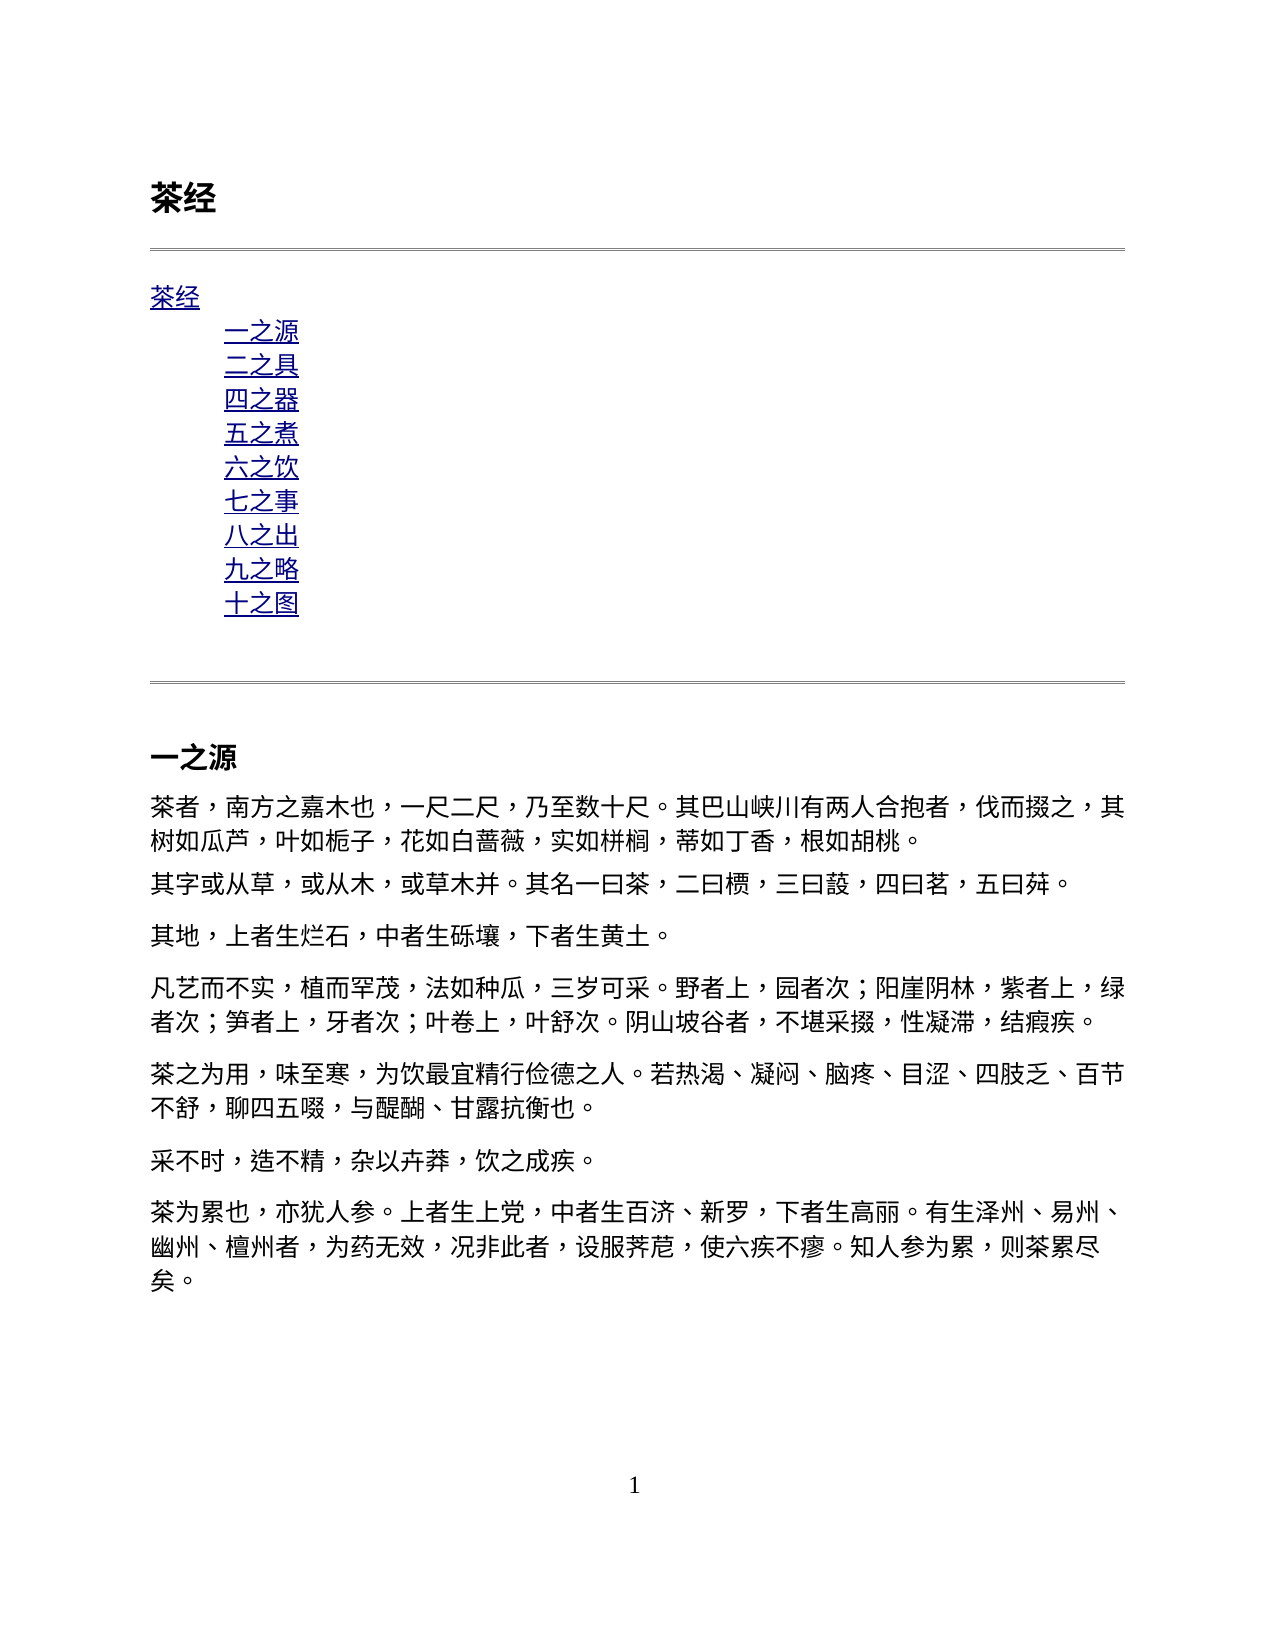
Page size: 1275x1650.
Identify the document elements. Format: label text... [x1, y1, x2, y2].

text 采不时，造不精，杂以卉莽，饮之成疾。 [150, 1143, 1125, 1177]
text 茶之为用，味至寒，为饮最宜精行俭德之人。若热渴、凝闷、脑疼、目涩、四肢乏、百节不舒，聊四五啜，与醍醐、甘露抗衡也。 [150, 1057, 1125, 1125]
text 其地，上者生烂石，中者生砾壤，下者生黄土。 [150, 919, 1125, 953]
text 其字或从草，或从木，或草木并。其名一曰茶，二曰槚，三曰蔎，四曰茗，五曰荈。 [150, 867, 1125, 901]
text 茶经 一之源 二之具 四之器 五之煮 六之饮 七之事 八之出 九之略 十之图 [150, 279, 1125, 620]
text 茶为累也，亦犹人参。上者生上党，中者生百济、新罗，下者生高丽。有生泽州、易州、幽州、檀州者，为药无效，况非此者，设服荠苨，使六疾不瘳。知人参为累，则茶累尽矣。 [150, 1195, 1125, 1297]
text 茶者，南方之嘉木也，一尺二尺，乃至数十尺。其巴山峡川有两人合抱者，伐而掇之，其树如瓜芦，叶如栀子，花如白蔷薇，实如栟榈，蒂如丁香，根如胡桃。 [150, 790, 1125, 858]
text 凡艺而不实，植而罕茂，法如种瓜，三岁可采。野者上，园者次；阳崖阴林，紫者上，绿者次；笋者上，牙者次；叶卷上，叶舒次。阴山坡谷者，不堪采掇，性凝滞，结瘕疾。 [150, 971, 1125, 1039]
subtitle 茶经 [150, 175, 1125, 221]
subtitle 一之源 [150, 738, 1125, 777]
